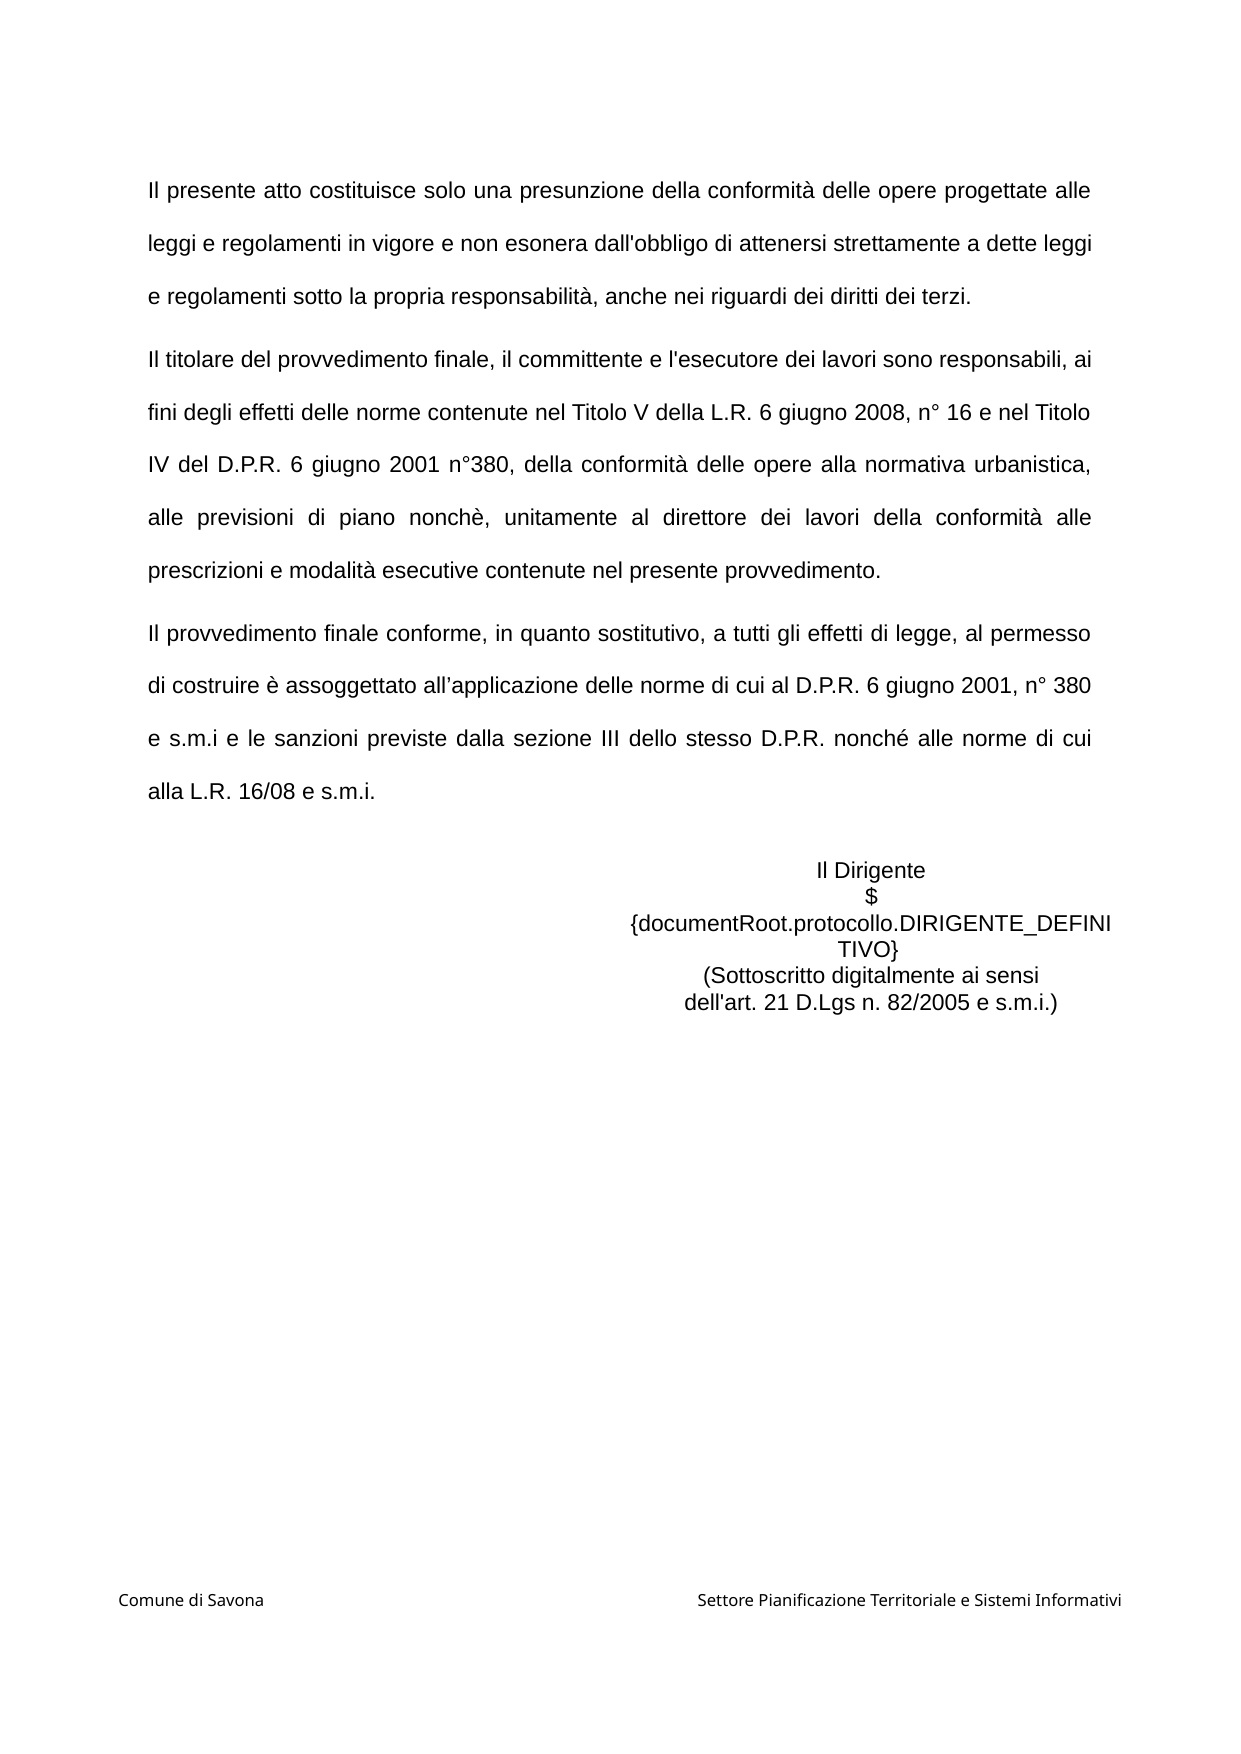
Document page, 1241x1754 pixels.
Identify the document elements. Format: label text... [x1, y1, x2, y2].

table_header [118, 857, 620, 883]
table_cell [118, 883, 620, 1041]
text Il presente atto costituisce solo una presunzione della conformità delle opere progettate alle leggi e regolamenti in vigore e non esonera dall'obbligo di attenersi strettamente a dette leggi e regolamenti sotto la propria responsabilità, anche nei riguardi dei diritti dei terzi. [148, 177, 1092, 309]
table_header Il Dirigente [620, 857, 1122, 883]
text Il titolare del provvedimento finale, il committente e l'esecutore dei lavori sono responsabili, ai fini degli effetti delle norme contenute nel Titolo V della L.R. 6 giugno 2008, n° 16 e nel Titolo IV del D.P.R. 6 giugno 2001 n°380, della conformità delle opere alla normativa urbanistica, alle previsioni di piano nonchè, unitamente al direttore dei lavori della conformità alle prescrizioni e modalità esecutive contenute nel presente provvedimento. [148, 346, 1092, 583]
text Il provvedimento finale conforme, in quanto sostitutivo, a tutti gli effetti di legge, al permesso di costruire è assoggettato all’applicazione delle norme di cui al D.P.R. 6 giugno 2001, n° 380 e s.m.i e le sanzioni previste dalla sezione III dello stesso D.P.R. nonché alle norme di cui alla L.R. 16/08 e s.m.i. [148, 620, 1092, 804]
table_cell ${documentRoot.protocollo.DIRIGENTE_DEFINITIVO} (Sottoscritto digitalmente ai sensi dell'art. 21 D.Lgs n. 82/2005 e s.m.i.) [620, 883, 1122, 1041]
